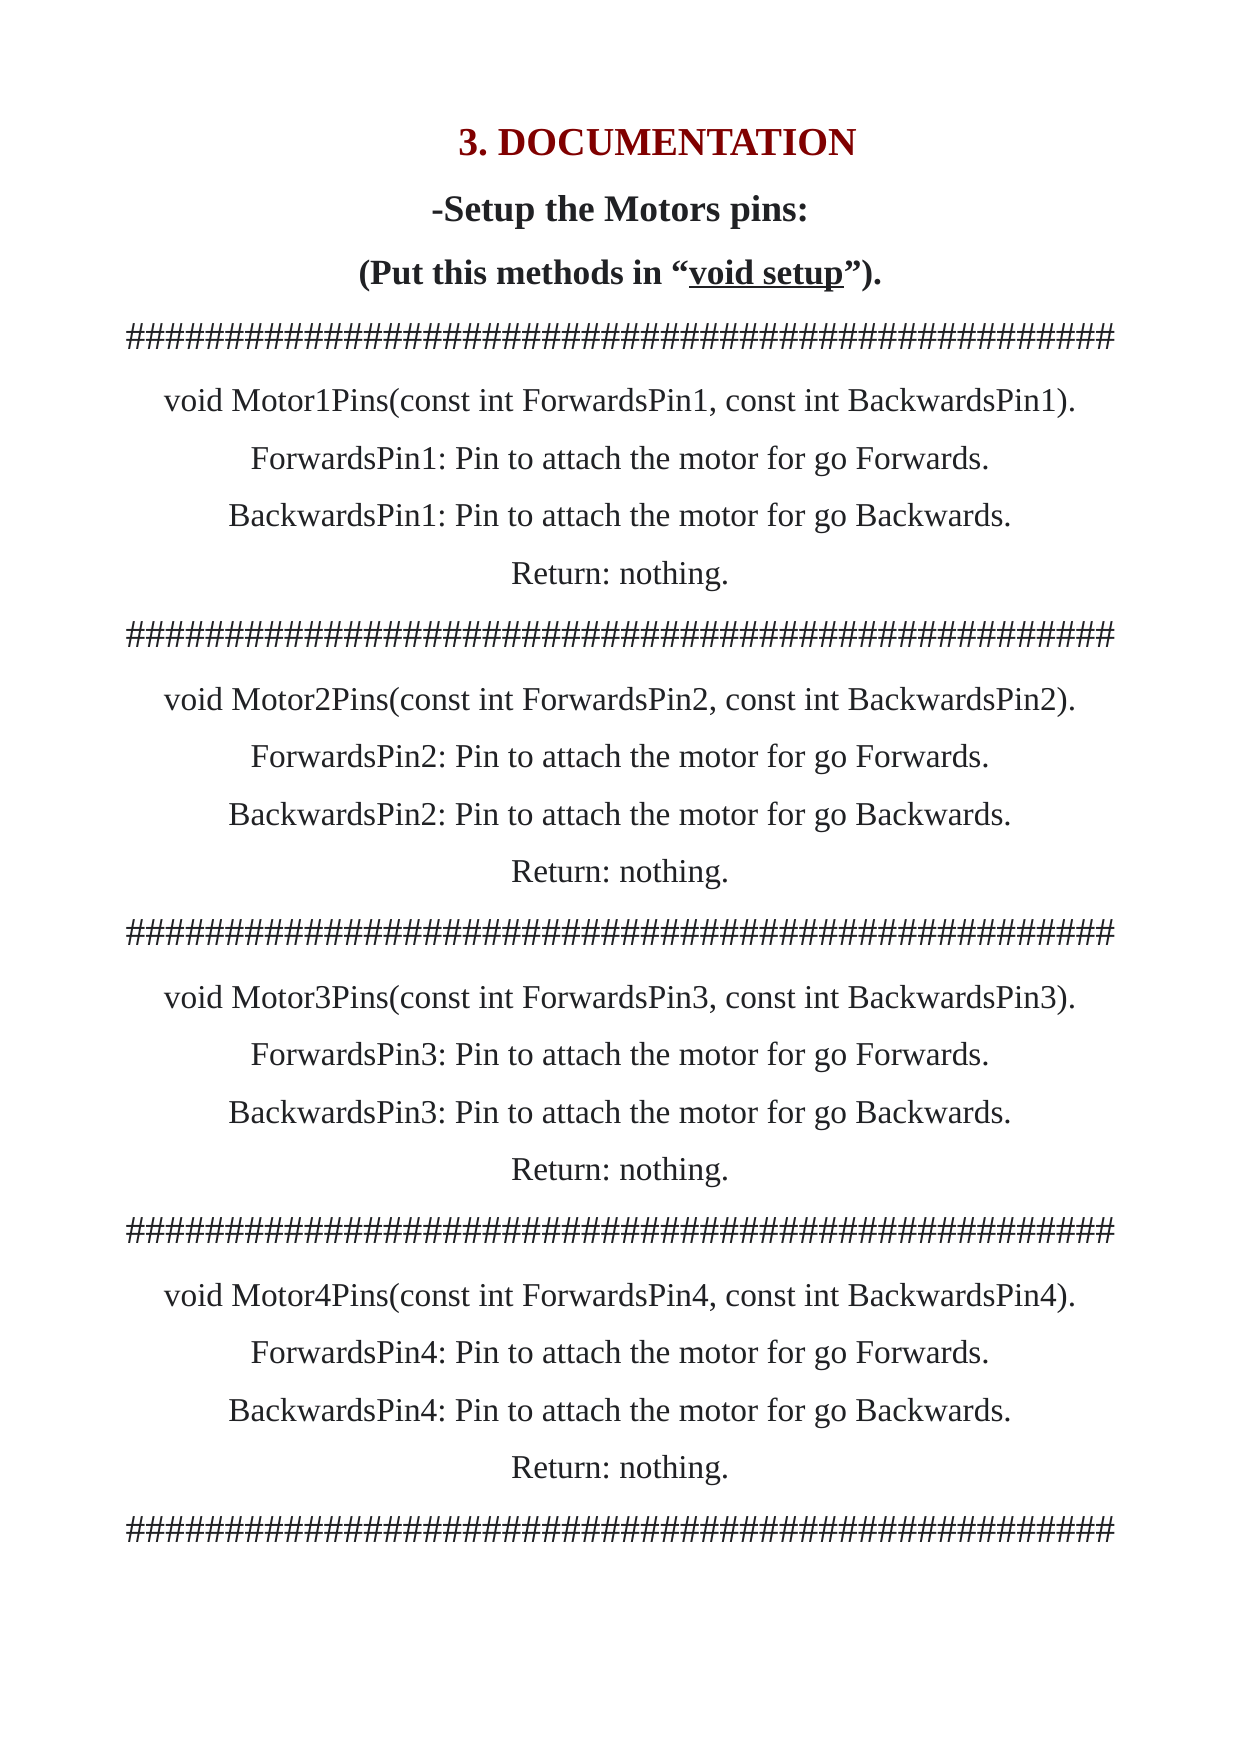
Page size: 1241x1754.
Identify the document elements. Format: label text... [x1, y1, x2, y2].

text (Put this methods in “void setup”). [118, 251, 1122, 292]
text void Motor4Pins(const int ForwardsPin4, const int BackwardsPin4). [118, 1275, 1122, 1313]
text ################################################## [118, 611, 1122, 656]
text Return: nothing. [118, 553, 1122, 591]
text ForwardsPin2: Pin to attach the motor for go Forwards. [118, 736, 1122, 774]
text Return: nothing. [118, 851, 1122, 889]
text BackwardsPin4: Pin to attach the motor for go Backwards. [118, 1390, 1122, 1428]
text -Setup the Motors pins: [118, 186, 1122, 229]
text void Motor2Pins(const int ForwardsPin2, const int BackwardsPin2). [118, 679, 1122, 717]
text ################################################## [118, 1505, 1122, 1551]
text ForwardsPin4: Pin to attach the motor for go Forwards. [118, 1333, 1122, 1371]
text ForwardsPin1: Pin to attach the motor for go Forwards. [118, 438, 1122, 476]
text BackwardsPin3: Pin to attach the motor for go Backwards. [118, 1092, 1122, 1130]
text BackwardsPin2: Pin to attach the motor for go Backwards. [118, 794, 1122, 832]
text Return: nothing. [118, 1149, 1122, 1188]
text void Motor3Pins(const int ForwardsPin3, const int BackwardsPin3). [118, 977, 1122, 1015]
text void Motor1Pins(const int ForwardsPin1, const int BackwardsPin1). [118, 381, 1122, 419]
text Return: nothing. [118, 1448, 1122, 1486]
text ################################################## [118, 909, 1122, 954]
list 3. DOCUMENTATION [156, 118, 1122, 164]
text ForwardsPin3: Pin to attach the motor for go Forwards. [118, 1034, 1122, 1073]
text ################################################## [118, 1207, 1122, 1252]
text BackwardsPin1: Pin to attach the motor for go Backwards. [118, 496, 1122, 534]
text ################################################## [118, 312, 1122, 358]
